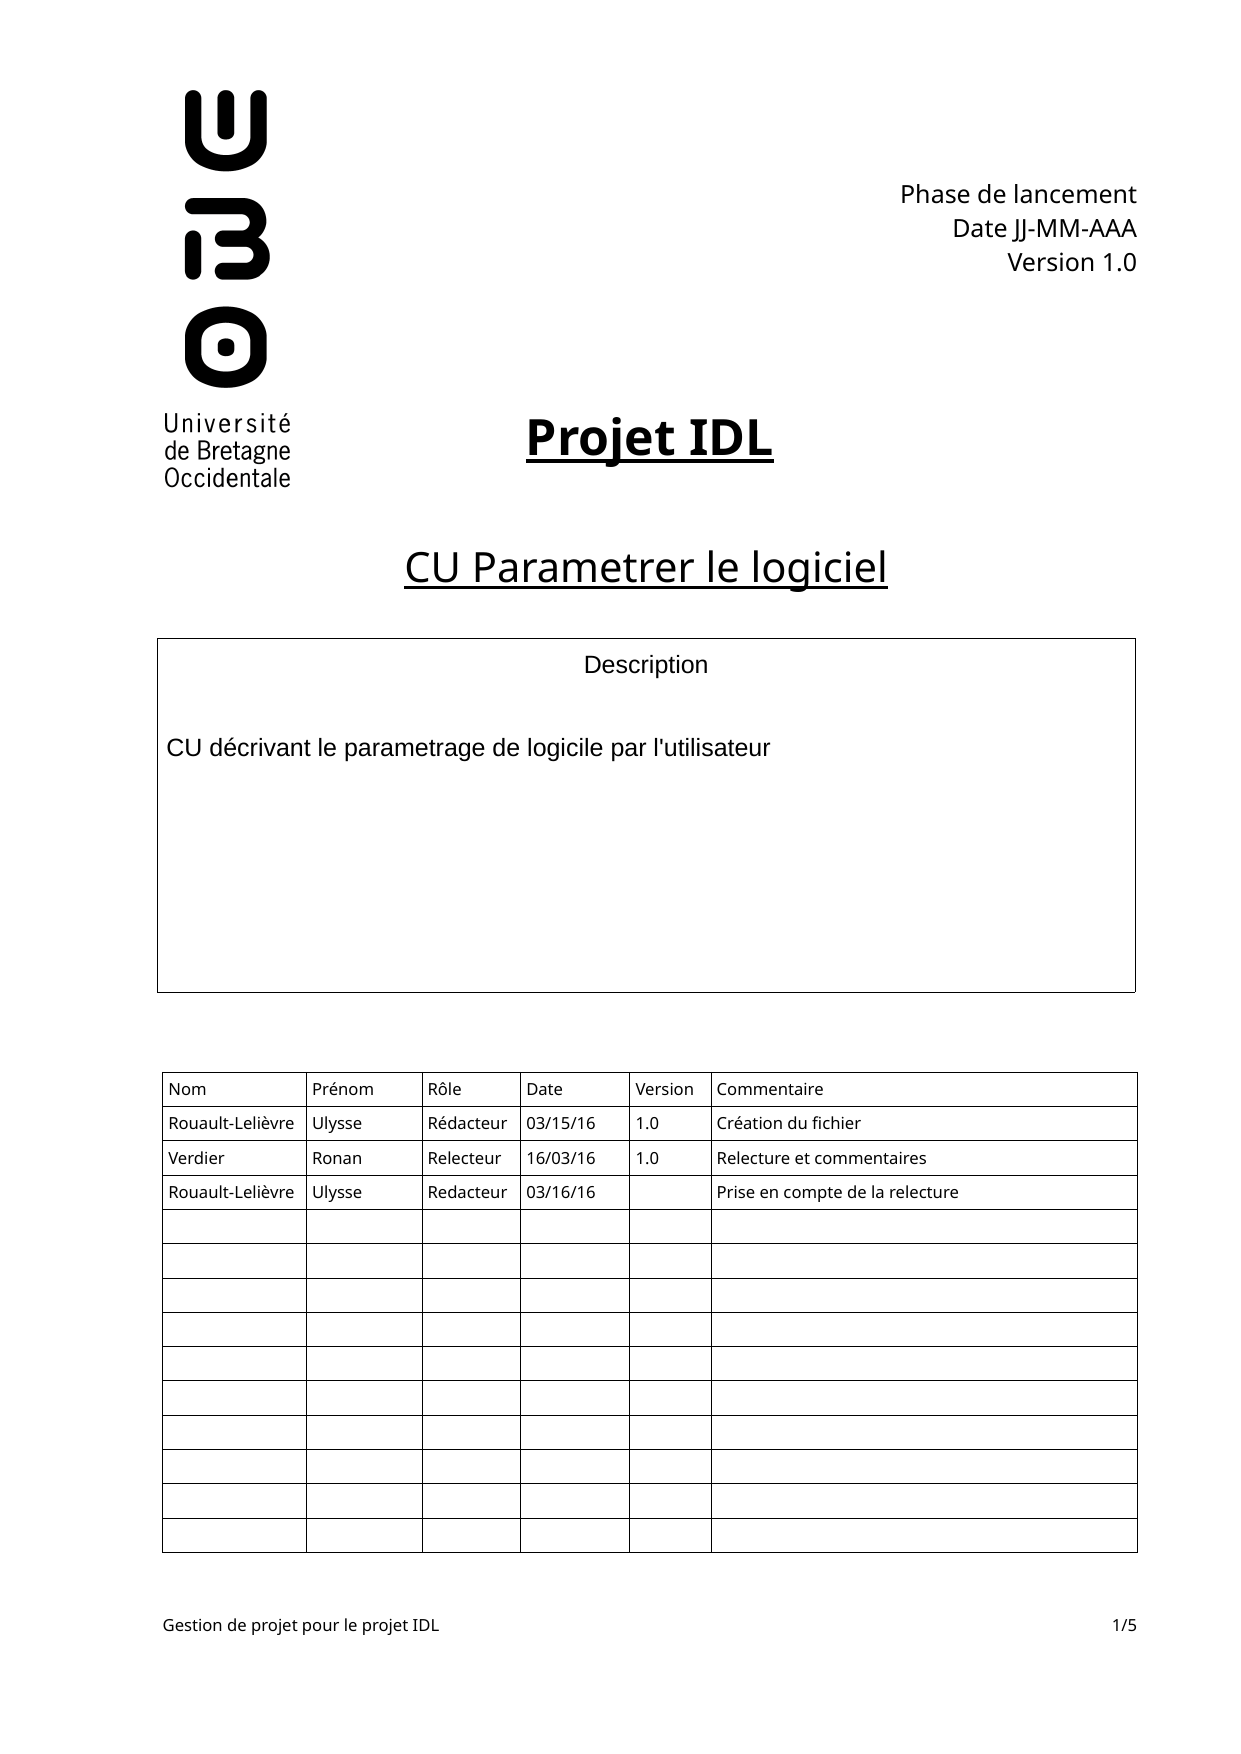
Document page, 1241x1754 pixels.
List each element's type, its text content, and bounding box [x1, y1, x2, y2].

table_cell [307, 1416, 422, 1449]
table_cell [521, 1519, 629, 1552]
table_cell [712, 1381, 1137, 1414]
table_cell [521, 1450, 629, 1483]
table_cell Redacteur [423, 1176, 520, 1209]
table_cell [712, 1279, 1137, 1312]
table_cell [630, 1347, 711, 1380]
table_cell [630, 1381, 711, 1414]
table_cell [307, 1279, 422, 1312]
table_cell [630, 1279, 711, 1312]
table_cell [521, 1347, 629, 1380]
picture [131, 0, 323, 551]
table_cell [630, 1176, 711, 1209]
table_cell [521, 1244, 629, 1277]
table_cell [521, 1279, 629, 1312]
table_cell [163, 1519, 306, 1552]
table_cell [423, 1313, 520, 1346]
table_header Prénom [307, 1073, 422, 1106]
table_cell [630, 1484, 711, 1517]
table_cell 16/03/16 [521, 1176, 629, 1209]
table_cell [163, 1313, 306, 1346]
table_cell Rédacteur [423, 1107, 520, 1140]
table_cell [307, 1450, 422, 1483]
table_cell [307, 1347, 422, 1380]
table_cell [423, 1210, 520, 1243]
table_header Commentaire [712, 1073, 1137, 1106]
table_cell [423, 1416, 520, 1449]
table_cell Relecture et commentaires [712, 1141, 1137, 1175]
table_cell Ulysse [307, 1107, 422, 1140]
table_cell 15/03/16 [521, 1107, 629, 1140]
table_cell [423, 1450, 520, 1483]
table_cell [630, 1313, 711, 1346]
table_cell [521, 1484, 629, 1517]
text Projet IDL [307, 401, 992, 469]
table_cell [163, 1450, 306, 1483]
table_cell [307, 1381, 422, 1414]
table_cell [423, 1519, 520, 1552]
table_cell Verdier [163, 1141, 306, 1175]
table_cell [521, 1416, 629, 1449]
text Phase de lancement [323, 176, 1137, 210]
table_cell [163, 1381, 306, 1414]
table_cell [712, 1450, 1137, 1483]
table_cell [423, 1347, 520, 1380]
table_cell [163, 1484, 306, 1517]
table_cell [712, 1519, 1137, 1552]
table_cell Ulysse [307, 1176, 422, 1209]
table_header Version [630, 1073, 711, 1106]
table_header Date [521, 1073, 629, 1106]
table_cell [521, 1381, 629, 1414]
table_cell [712, 1484, 1137, 1517]
table_cell [163, 1244, 306, 1277]
table_cell 1.0 [630, 1141, 711, 1175]
table_cell [307, 1484, 422, 1517]
table_cell [630, 1416, 711, 1449]
table_cell 16/03/16 [521, 1141, 629, 1175]
table_cell [630, 1244, 711, 1277]
text CU décrivant le parametrage de logicile par l'utilisateur [166, 733, 1126, 761]
table_cell [630, 1519, 711, 1552]
table_cell [521, 1210, 629, 1243]
table_cell Rouault-Lelièvre [163, 1107, 306, 1140]
table_cell 1.0 [630, 1107, 711, 1140]
table_cell [423, 1244, 520, 1277]
table_cell [630, 1210, 711, 1243]
table_cell [712, 1244, 1137, 1277]
table_cell Relecteur [423, 1141, 520, 1175]
table_cell [712, 1210, 1137, 1243]
table_cell [521, 1313, 629, 1346]
text CU Parametrer le logiciel [166, 538, 1126, 594]
text Date JJ-MM-AAA [323, 210, 1137, 244]
table_cell [307, 1210, 422, 1243]
table_cell [712, 1313, 1137, 1346]
text Description [166, 647, 1126, 679]
table_cell Création du fichier [712, 1107, 1137, 1140]
table_cell [630, 1450, 711, 1483]
table_cell [163, 1279, 306, 1312]
table_cell [423, 1279, 520, 1312]
table_cell Ronan [307, 1141, 422, 1175]
table_header Nom [163, 1073, 306, 1106]
table_cell [712, 1347, 1137, 1380]
table_cell [423, 1484, 520, 1517]
table_cell [712, 1416, 1137, 1449]
table_cell [307, 1244, 422, 1277]
table_cell [307, 1313, 422, 1346]
table_cell [163, 1416, 306, 1449]
table_cell [163, 1347, 306, 1380]
table_cell [423, 1381, 520, 1414]
table_cell Rouault-Lelièvre [163, 1176, 306, 1209]
table_header Rôle [423, 1073, 520, 1106]
table_cell [163, 1210, 306, 1243]
table_cell Prise en compte de la relecture [712, 1176, 1137, 1209]
table_cell [307, 1519, 422, 1552]
text Version 1.0 [323, 244, 1137, 278]
